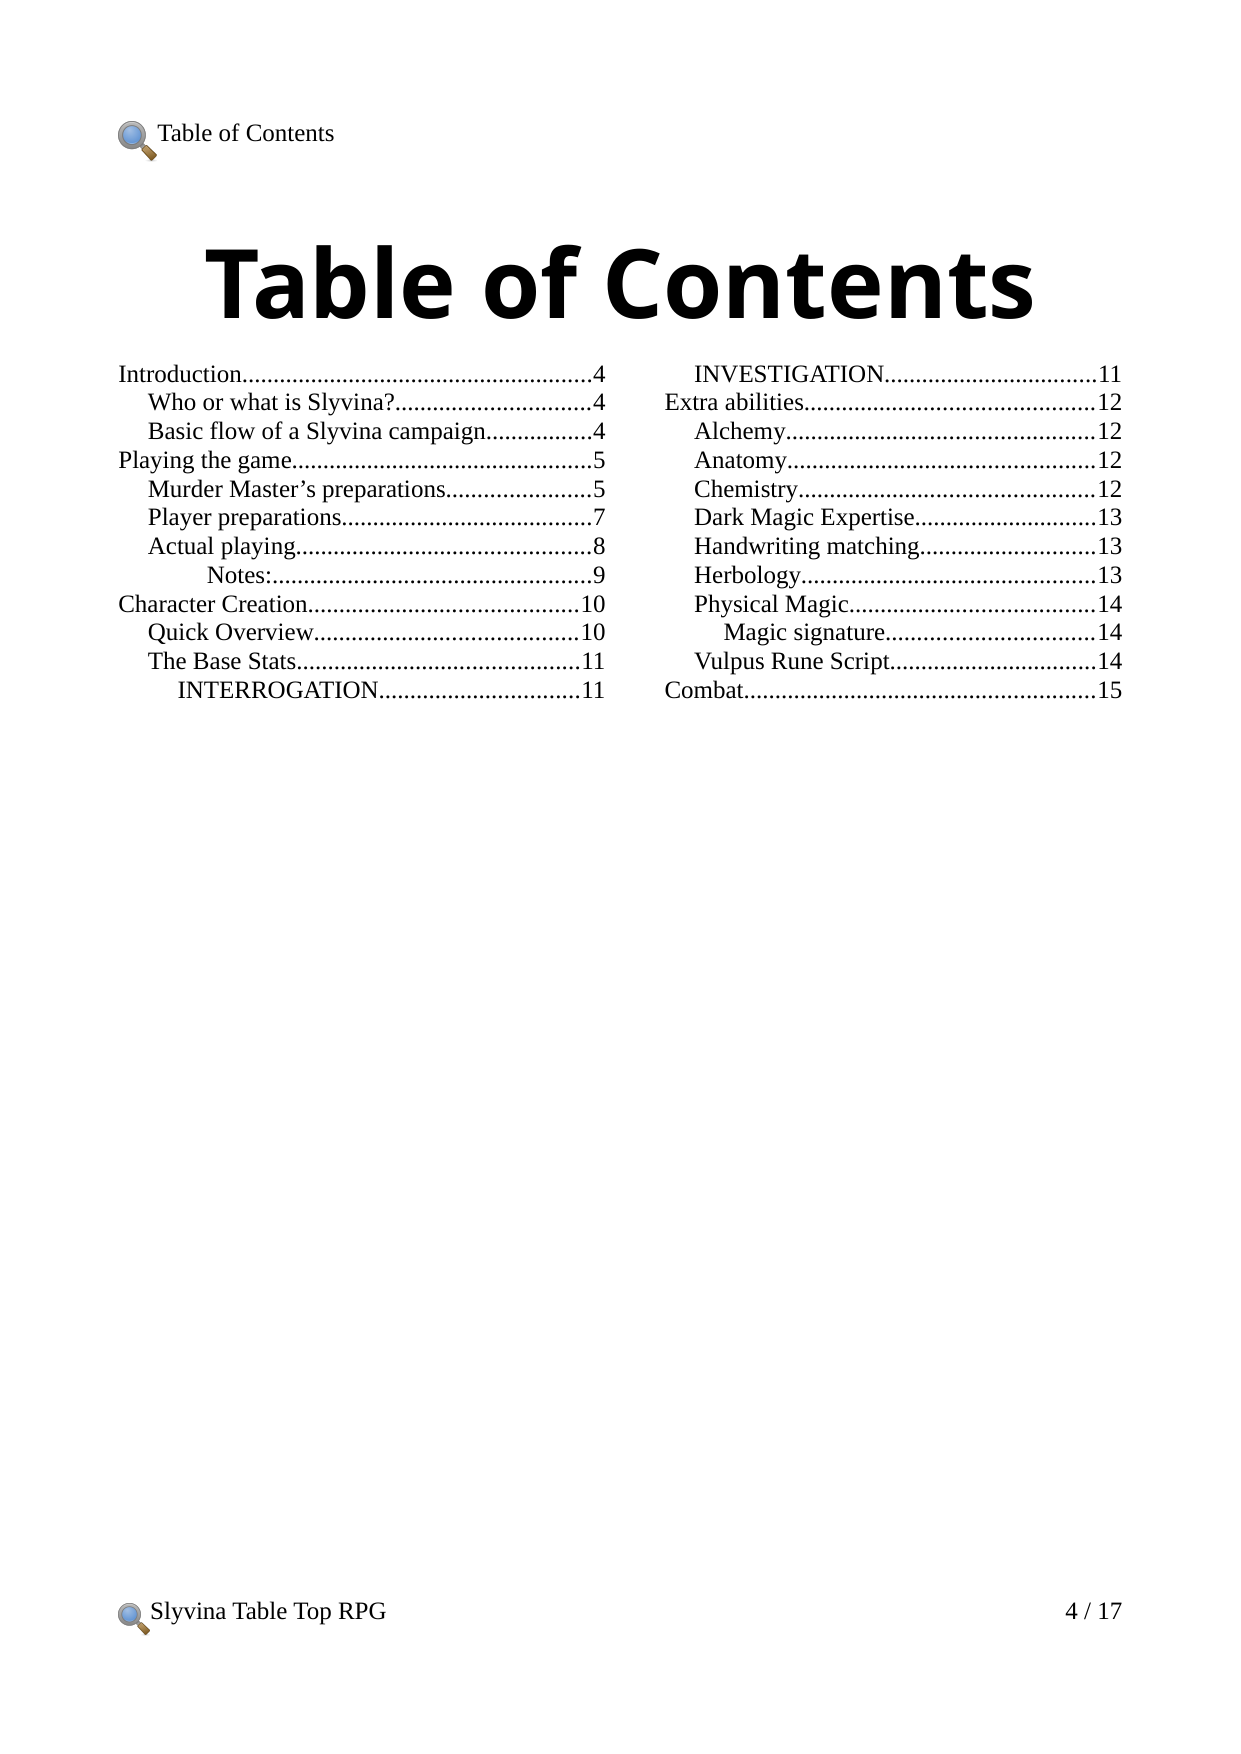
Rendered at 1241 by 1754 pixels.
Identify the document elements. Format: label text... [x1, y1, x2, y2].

text Murder Master’s preparations 5 [148, 474, 605, 502]
text Extra abilities 12 [664, 387, 1122, 416]
text The Base Stats 11 [148, 646, 605, 675]
text Player preparations 7 [148, 502, 605, 531]
text INVESTIGATION 11 [694, 359, 1122, 387]
text Introduction 4 [118, 359, 605, 387]
text Chemistry 12 [694, 474, 1122, 502]
text Anatomy 12 [694, 445, 1122, 474]
text Basic flow of a Slyvina campaign 4 [148, 416, 605, 445]
subtitle Table of Contents [118, 216, 1122, 346]
text Combat 15 [664, 675, 1122, 704]
picture [118, 1603, 150, 1636]
text Vulpus Rune Script 14 [694, 646, 1122, 675]
text Alchemy 12 [694, 416, 1122, 445]
text Who or what is Slyvina? 4 [148, 387, 605, 416]
text Character Creation 10 [118, 589, 605, 617]
text Handwriting matching 13 [694, 531, 1122, 560]
text Physical Magic 14 [694, 589, 1122, 617]
picture [118, 121, 158, 162]
text Herbology 13 [694, 560, 1122, 589]
text Magic signature 14 [723, 617, 1122, 646]
text INTERROGATION 11 [177, 675, 605, 704]
text Dark Magic Expertise 13 [694, 502, 1122, 531]
text Quick Overview 10 [148, 617, 605, 646]
text Playing the game 5 [118, 445, 605, 474]
text Notes: 9 [207, 560, 605, 589]
text Actual playing 8 [148, 531, 605, 560]
